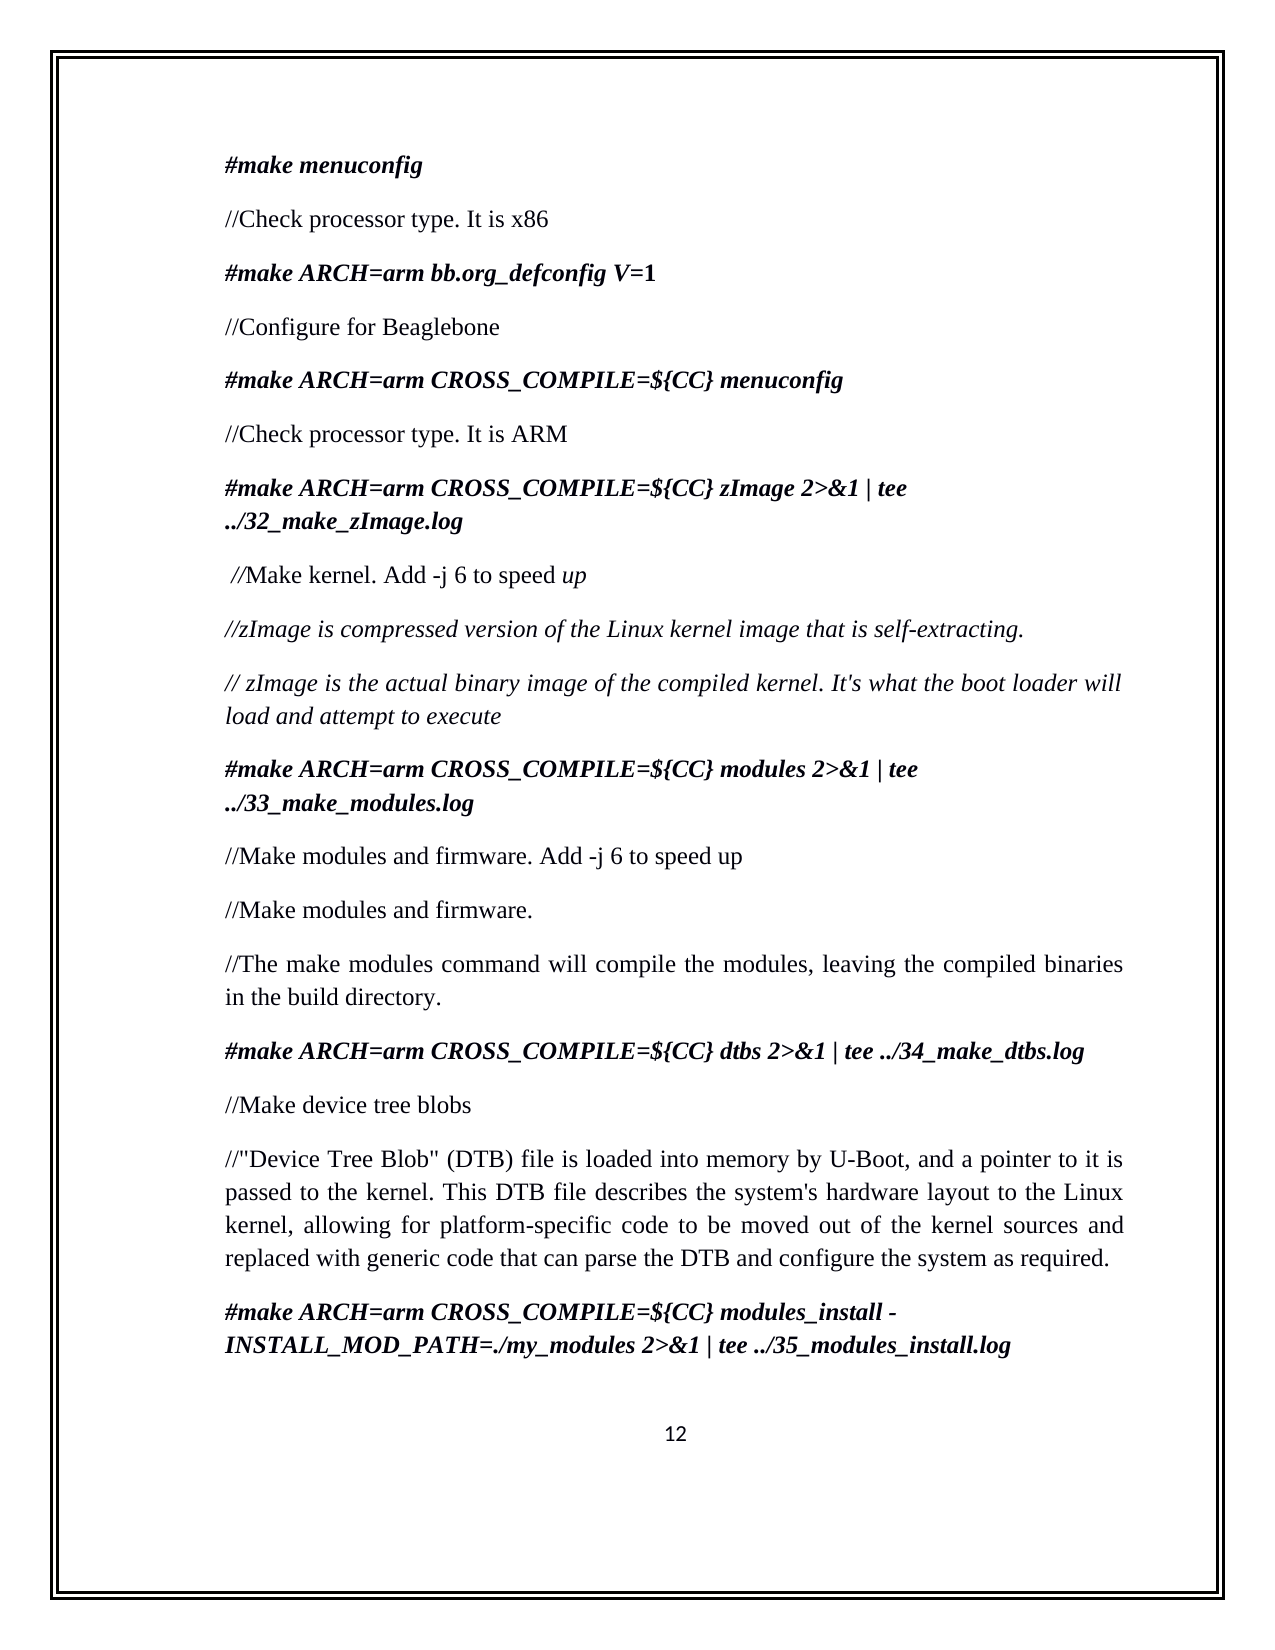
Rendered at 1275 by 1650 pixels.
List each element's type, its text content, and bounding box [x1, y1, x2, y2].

text #make ARCH=arm CROSS_COMPILE=${CC} dtbs 2>&1 | tee ../34_make_dtbs.log [225, 1036, 1125, 1065]
text #make ARCH=arm bb.org_defconfig V=1 [225, 258, 1125, 286]
text #make ARCH=arm CROSS_COMPILE=${CC} zImage 2>&1 | tee ../32_make_zImage.log [225, 473, 1125, 535]
text //Check processor type. It is x86 [225, 204, 1125, 233]
text #make ARCH=arm CROSS_COMPILE=${CC} modules 2>&1 | tee ../33_make_modules.log [225, 754, 1125, 816]
text //"Device Tree Blob" (DTB) file is loaded into memory by U-Boot, and a pointer to it is passed to the kernel. This DTB file describes the system's hardware layout to the Linux kernel, allowing for platform-specific code to be moved out of the kernel sources and replaced with generic code that can parse the DTB and configure the system as required. [225, 1144, 1125, 1272]
text #make ARCH=arm CROSS_COMPILE=${CC} menuconfig [225, 365, 1125, 394]
text // zImage is the actual binary image of the compiled kernel. It's what the boot loader will load and attempt to execute [225, 668, 1125, 729]
text #make menuconfig [225, 150, 1125, 179]
text //Make modules and firmware. [225, 895, 1125, 924]
text //zImage is compressed version of the Linux kernel image that is self-extracting. [225, 614, 1125, 643]
text //Make kernel. Add -j 6 to speed up [225, 560, 1125, 589]
text //Configure for Beaglebone [225, 312, 1125, 340]
text //Make modules and firmware. Add -j 6 to speed up [225, 841, 1125, 870]
text #make ARCH=arm CROSS_COMPILE=${CC} modules_install - INSTALL_MOD_PATH=./my_modules 2>&1 | tee ../35_modules_install.log [225, 1297, 1125, 1358]
text //Check processor type. It is ARM [225, 419, 1125, 448]
text //Make device tree blobs [225, 1090, 1125, 1119]
text //The make modules command will compile the modules, leaving the compiled binaries in the build directory. [225, 949, 1125, 1011]
